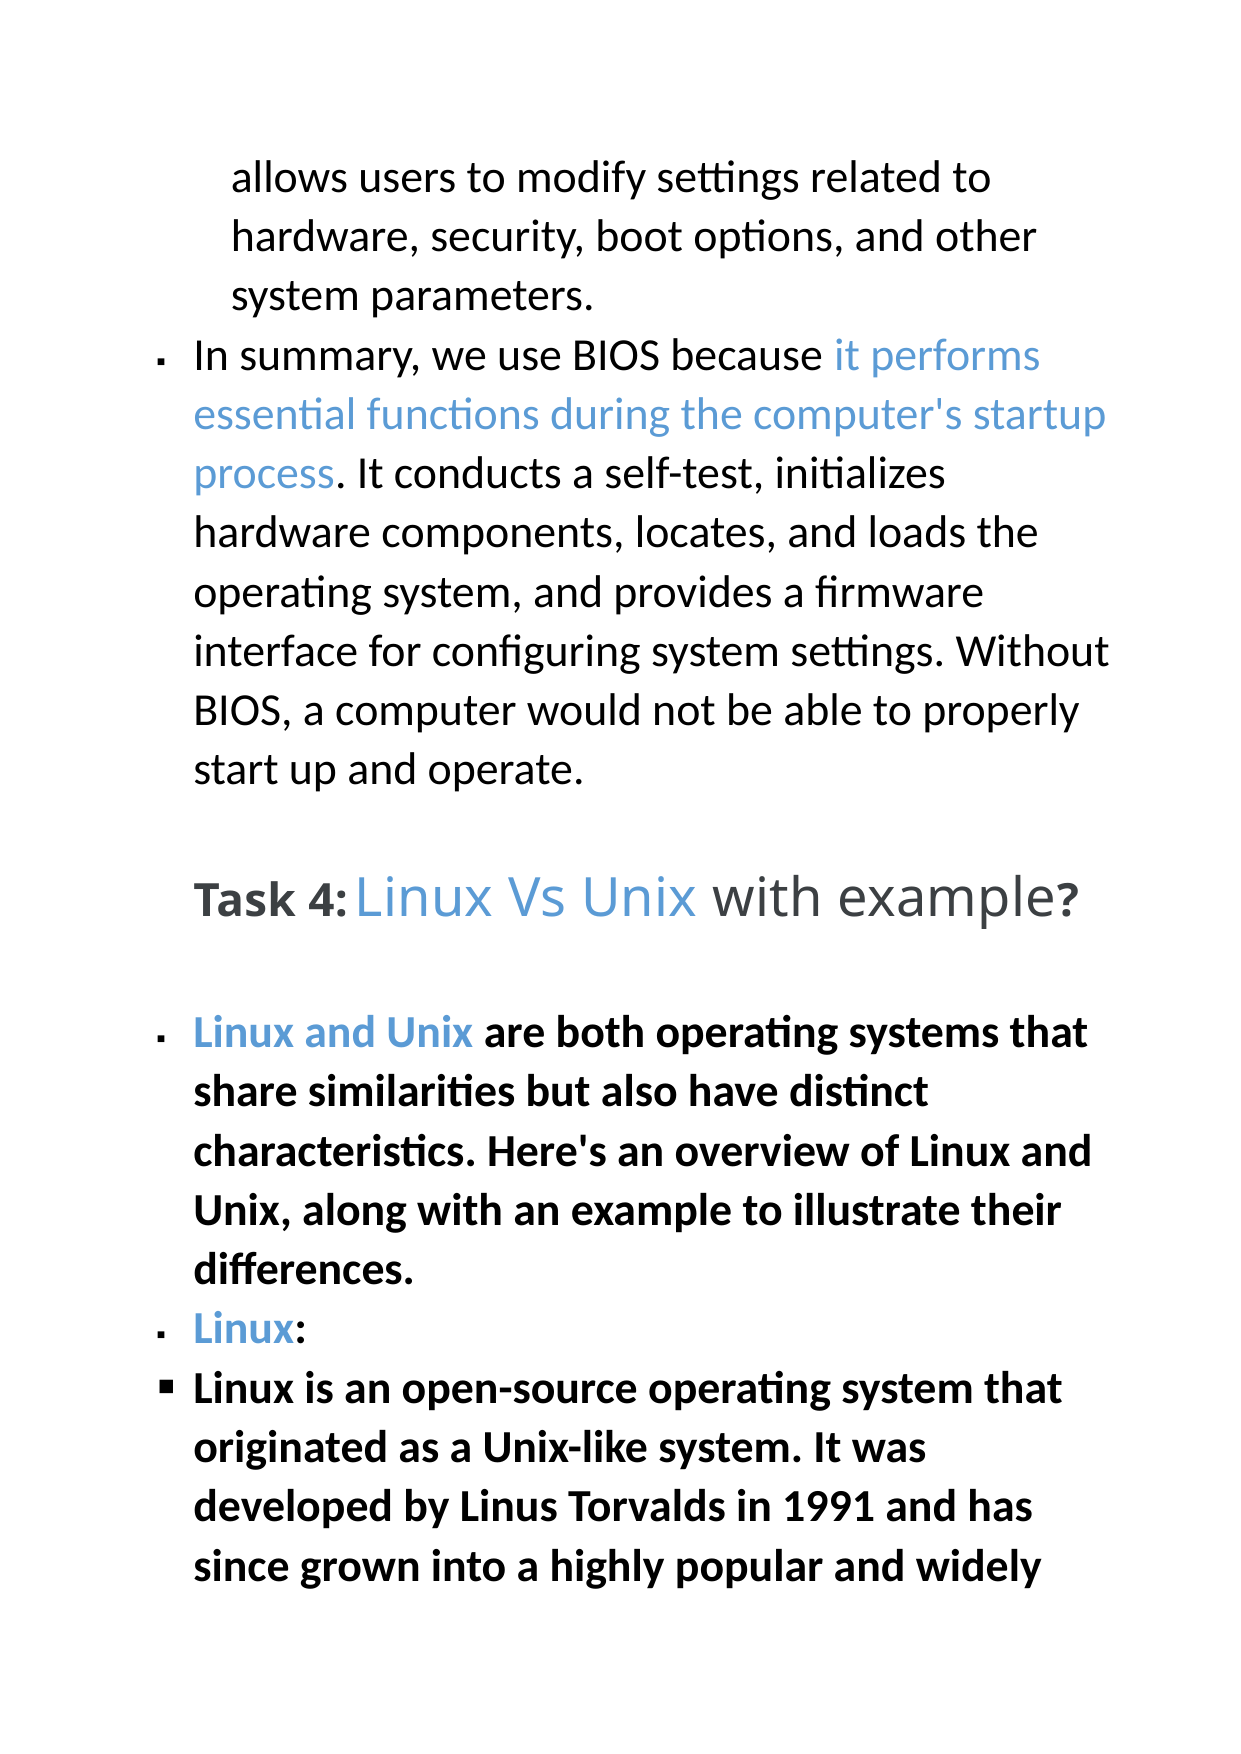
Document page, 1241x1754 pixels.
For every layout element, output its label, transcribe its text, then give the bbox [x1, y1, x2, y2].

list Task 4: Linux Vs Unix with example? [193, 859, 1122, 933]
list Linux: [156, 1299, 1122, 1355]
list Linux and Unix are both operating systems that share similarities but also have distinct characteristics. Here's an overview of Linux and Unix, along with an example to illustrate their differences. [156, 1003, 1122, 1296]
list allows users to modify settings related to hardware, security, boot options, and other system parameters. [231, 148, 1122, 322]
list In summary, we use BIOS because it performs essential functions during the computer's startup process. It conducts a self-test, initializes hardware components, locates, and loads the operating system, and provides a firmware interface for configuring system settings. Without BIOS, a computer would not be able to properly start up and operate. [156, 325, 1122, 796]
list Linux is an open-source operating system that originated as a Unix-like system. It was developed by Linus Torvalds in 1991 and has since grown into a highly popular and widely [156, 1359, 1122, 1592]
